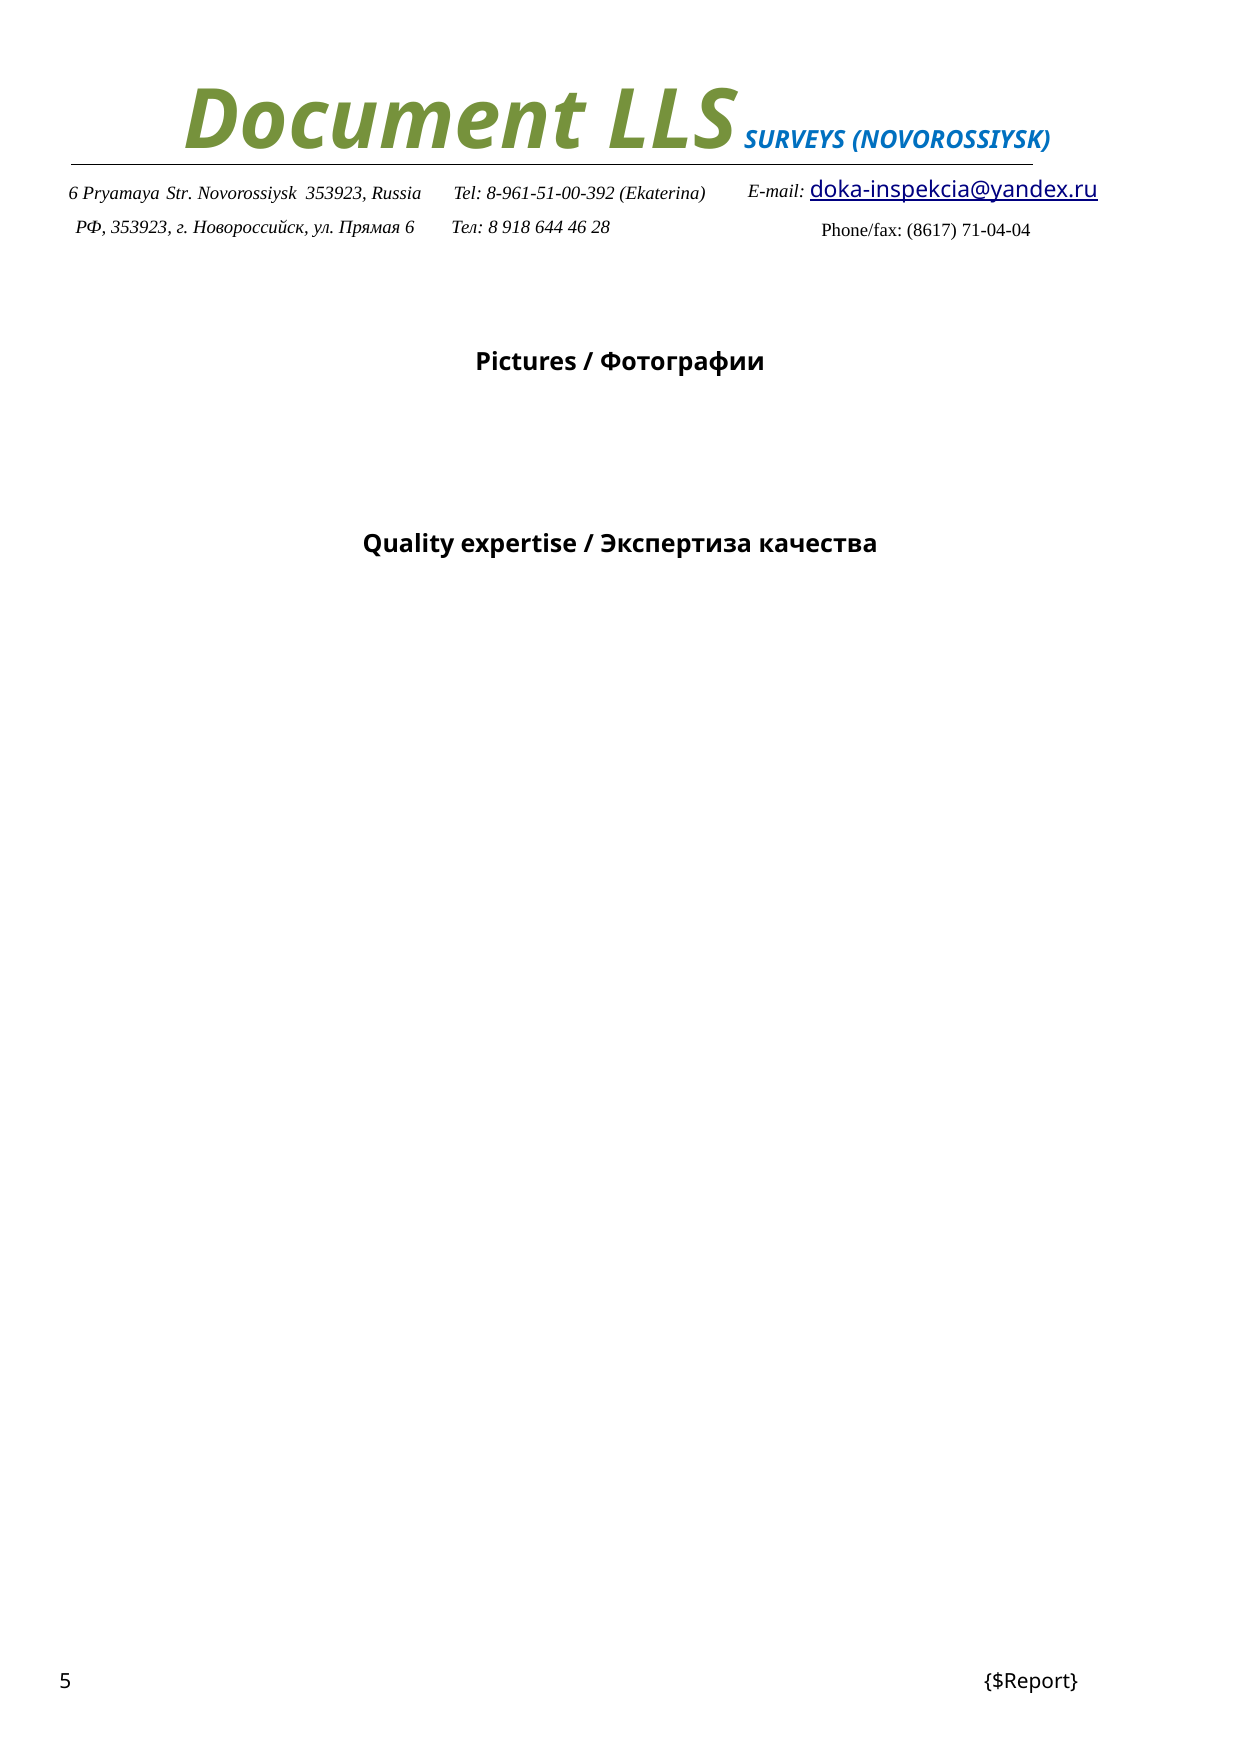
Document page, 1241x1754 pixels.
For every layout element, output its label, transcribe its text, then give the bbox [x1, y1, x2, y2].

table_header [59, 560, 1181, 594]
table_header [59, 412, 1181, 446]
table_header [59, 594, 1181, 628]
table_header [59, 378, 1181, 412]
table_header Pictures / Фотографии [59, 344, 1181, 378]
table_header Quality expertise / Экспертиза качества [59, 526, 1181, 559]
